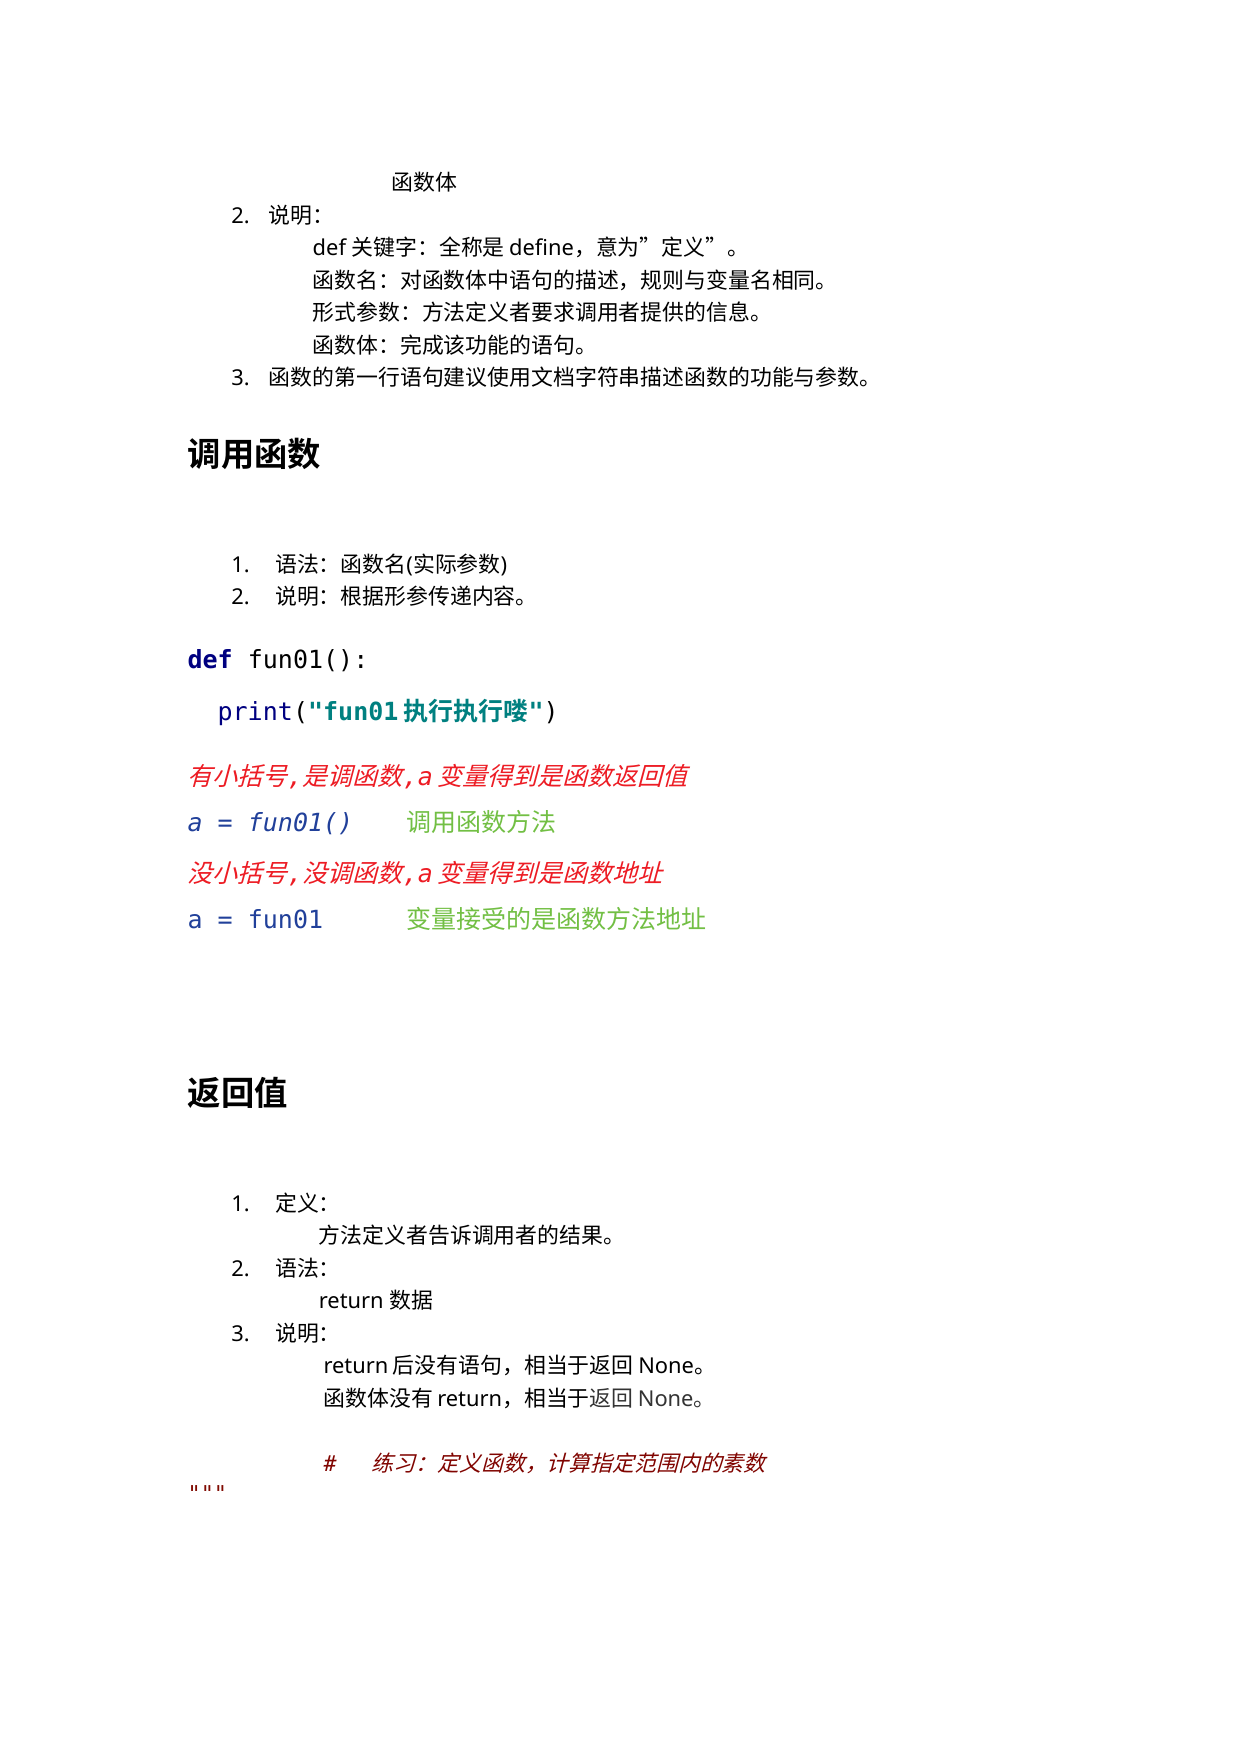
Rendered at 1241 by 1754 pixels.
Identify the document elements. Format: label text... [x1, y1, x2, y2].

text a = fun01() 调用函数方法 [187, 807, 1053, 839]
subtitle 调用函数 [187, 419, 1053, 484]
list 语法：函数名(实际参数) [231, 547, 1053, 579]
list 函数体：完成该功能的语句。 [312, 327, 1053, 360]
list 形式参数：方法定义者要求调用者提供的信息。 [312, 295, 1053, 327]
list 方法定义者告诉调用者的结果。 [275, 1218, 1053, 1250]
subtitle 返回值 [187, 1058, 1053, 1123]
text print("fun01执行执行喽") [187, 677, 1053, 742]
list 说明： [231, 1315, 1053, 1348]
list 语法： [231, 1250, 1053, 1283]
list 函数的第一行语句建议使用文档字符串描述函数的功能与参数。 [231, 360, 1053, 392]
text 函数体 [362, 165, 1053, 197]
text a = fun01 变量接受的是函数方法地址 [187, 904, 1053, 937]
text 有小括号,是调函数,a变量得到是函数返回值 [187, 742, 1053, 807]
text def fun01(): [187, 644, 1053, 677]
list 函数体没有return，相当于返回None。 [312, 1380, 1053, 1413]
text # 练习：定义函数，计算指定范围内的素数 [312, 1445, 1053, 1478]
list 说明：根据形参传递内容。 [231, 579, 1053, 612]
list 函数名：对函数体中语句的描述，规则与变量名相同。 [312, 262, 1053, 295]
text 没小括号,没调函数,a变量得到是函数地址 [187, 839, 1053, 904]
list 说明： [231, 197, 1053, 230]
list 定义： [231, 1185, 1053, 1218]
list def 关键字：全称是define，意为”定义”。 [312, 230, 1053, 262]
text return 数据 [275, 1283, 1053, 1315]
text return后没有语句，相当于返回 None。 [301, 1348, 1053, 1380]
text """ [187, 1478, 1053, 1510]
